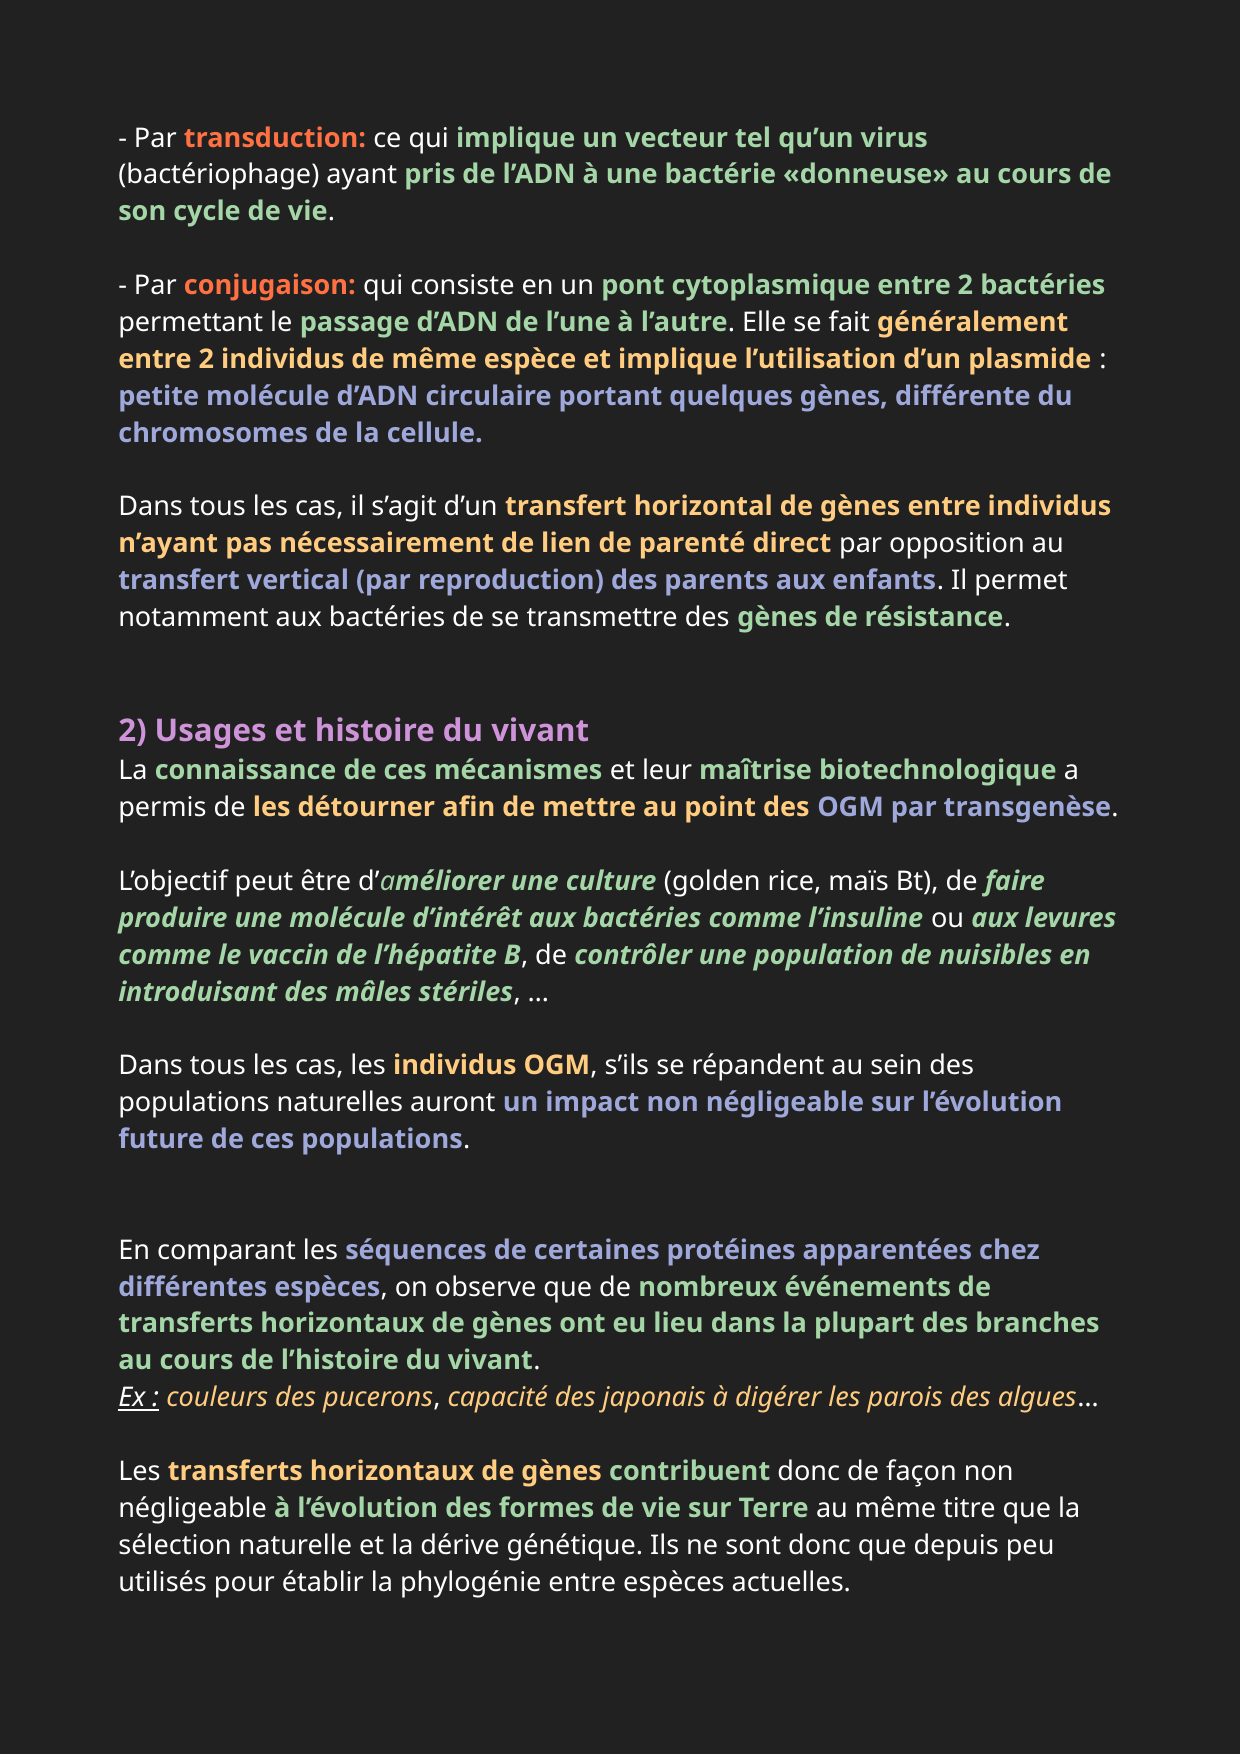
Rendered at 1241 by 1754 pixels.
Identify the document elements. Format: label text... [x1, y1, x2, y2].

text 2) Usages et histoire du vivant [118, 708, 1122, 751]
text - Par conjugaison: qui consiste en un pont cytoplasmique entre 2 bactéries permettant le passage d’ADN de l’une à l’autre. Elle se fait généralement entre 2 individus de même espèce et implique l’utilisation d’un plasmide : petite molécule d’ADN circulaire portant quelques gènes, différente du chromosomes de la cellule. [118, 266, 1122, 450]
text Ex : couleurs des pucerons, capacité des japonais à digérer les parois des algues… [118, 1378, 1122, 1414]
text La connaissance de ces mécanismes et leur maîtrise biotechnologique a permis de les détourner afin de mettre au point des OGM par transgenèse. [118, 751, 1122, 824]
text Les transferts horizontaux de gènes contribuent donc de façon non négligeable à l’évolution des formes de vie sur Terre au même titre que la sélection naturelle et la dérive génétique. Ils ne sont donc que depuis peu utilisés pour établir la phylogénie entre espèces actuelles. [118, 1451, 1122, 1599]
text En comparant les séquences de certaines protéines apparentées chez différentes espèces, on observe que de nombreux événements de transferts horizontaux de gènes ont eu lieu dans la plupart des branches au cours de l’histoire du vivant. [118, 1230, 1122, 1378]
text Dans tous les cas, il s’agit d’un transfert horizontal de gènes entre individus n’ayant pas nécessairement de lien de parenté direct par opposition au transfert vertical (par reproduction) des parents aux enfants. Il permet notamment aux bactéries de se transmettre des gènes de résistance. [118, 487, 1122, 634]
text - Par transduction: ce qui implique un vecteur tel qu’un virus (bactériophage) ayant pris de l’ADN à une bactérie «donneuse» au cours de son cycle de vie. [118, 118, 1122, 229]
text Dans tous les cas, les individus OGM, s’ils se répandent au sein des populations naturelles auront un impact non négligeable sur l’évolution future de ces populations. [118, 1046, 1122, 1156]
text L’objectif peut être d’améliorer une culture (golden rice, maïs Bt), de faire produire une molécule d’intérêt aux bactéries comme l’insuline ou aux levures comme le vaccin de l’hépatite B, de contrôler une population de nuisibles en introduisant des mâles stériles, … [118, 861, 1122, 1009]
